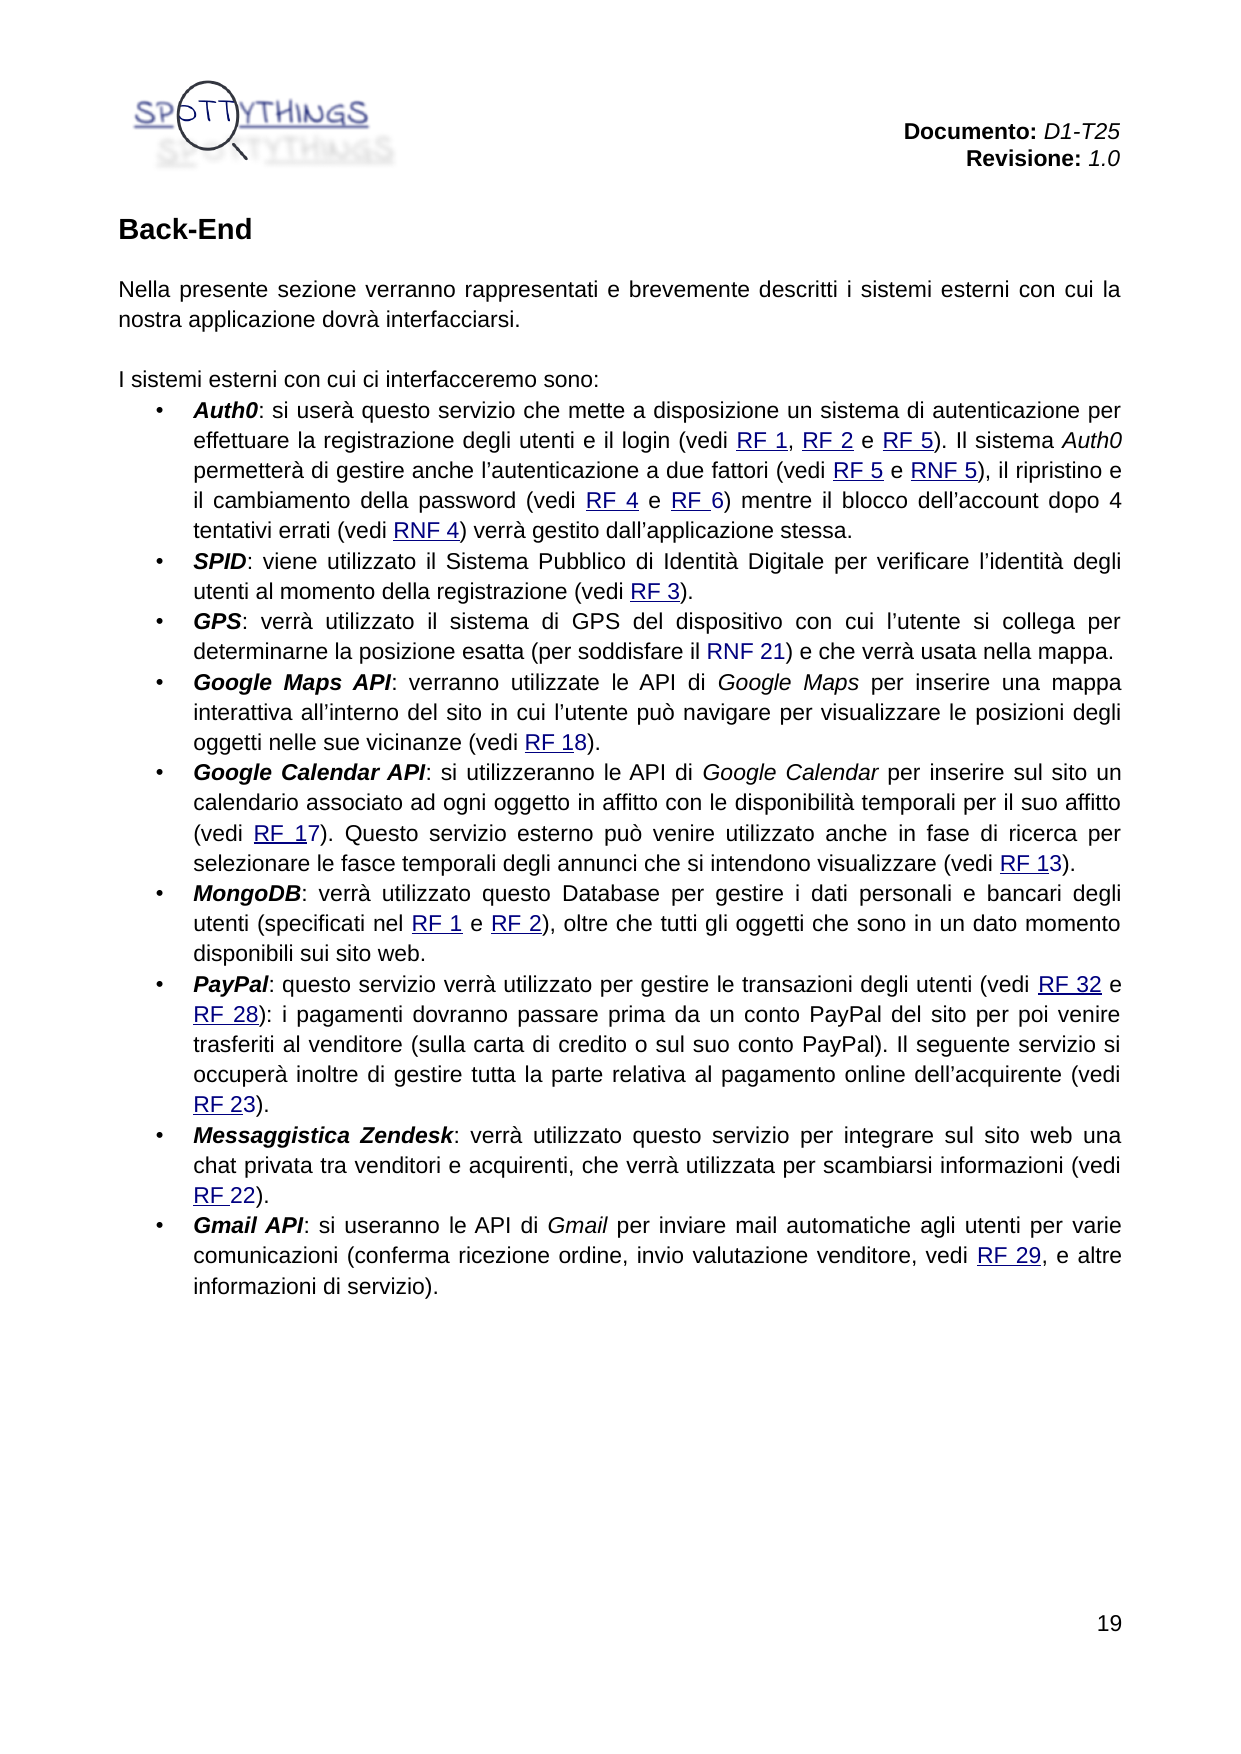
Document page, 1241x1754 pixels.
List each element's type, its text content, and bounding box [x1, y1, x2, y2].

text Nella presente sezione verranno rappresentati e brevemente descritti i sistemi esterni con cui la nostra applicazione dovrà interfacciarsi. [118, 276, 1122, 332]
picture [123, 73, 399, 187]
list GPS: verrà utilizzato il sistema di GPS del dispositivo con cui l’utente si collega per determinarne la posizione esatta (per soddisfare il RNF 21) e che verrà usata nella mappa. [156, 608, 1122, 665]
list Google Maps API: verranno utilizzate le API di Google Maps per inserire una mappa interattiva all’interno del sito in cui l’utente può navigare per visualizzare le posizioni degli oggetti nelle sue vicinanze (vedi RF 18). [156, 668, 1122, 755]
list SPID: viene utilizzato il Sistema Pubblico di Identità Digitale per verificare l’identità degli utenti al momento della registrazione (vedi RF 3). [156, 548, 1122, 604]
list Gmail API: si useranno le API di Gmail per inviare mail automatiche agli utenti per varie comunicazioni (conferma ricezione ordine, invio valutazione venditore, vedi RF 29, e altre informazioni di servizio). [156, 1212, 1122, 1299]
list PayPal: questo servizio verrà utilizzato per gestire le transazioni degli utenti (vedi RF 32 e RF 28): i pagamenti dovranno passare prima da un conto PayPal del sito per poi venire trasferiti al venditore (sulla carta di credito o sul suo conto PayPal). Il seguente servizio si occuperà inoltre di gestire tutta la parte relativa al pagamento online dell’acquirente (vedi RF 23). [156, 971, 1122, 1118]
subtitle Back-End [118, 212, 1122, 246]
list Messaggistica Zendesk: verrà utilizzato questo servizio per integrare sul sito web una chat privata tra venditori e acquirenti, che verrà utilizzata per scambiarsi informazioni (vedi RF 22). [156, 1122, 1122, 1208]
list MongoDB: verrà utilizzato questo Database per gestire i dati personali e bancari degli utenti (specificati nel RF 1 e RF 2), oltre che tutti gli oggetti che sono in un dato momento disponibili sui sito web. [156, 880, 1122, 967]
text I sistemi esterni con cui ci interfacceremo sono: [118, 366, 1122, 393]
list Auth0: si userà questo servizio che mette a disposizione un sistema di autenticazione per effettuare la registrazione degli utenti e il login (vedi RF 1, RF 2 e RF 5). Il sistema Auth0 permetterà di gestire anche l’autenticazione a due fattori (vedi RF 5 e RNF 5), il ripristino e il cambiamento della password (vedi RF 4 e RF 6) mentre il blocco dell’account dopo 4 tentativi errati (vedi RNF 4) verrà gestito dall’applicazione stessa. [156, 397, 1122, 544]
list Google Calendar API: si utilizzeranno le API di Google Calendar per inserire sul sito un calendario associato ad ogni oggetto in affitto con le disponibilità temporali per il suo affitto (vedi RF 17). Questo servizio esterno può venire utilizzato anche in fase di ricerca per selezionare le fasce temporali degli annunci che si intendono visualizzare (vedi RF 13). [156, 759, 1122, 876]
